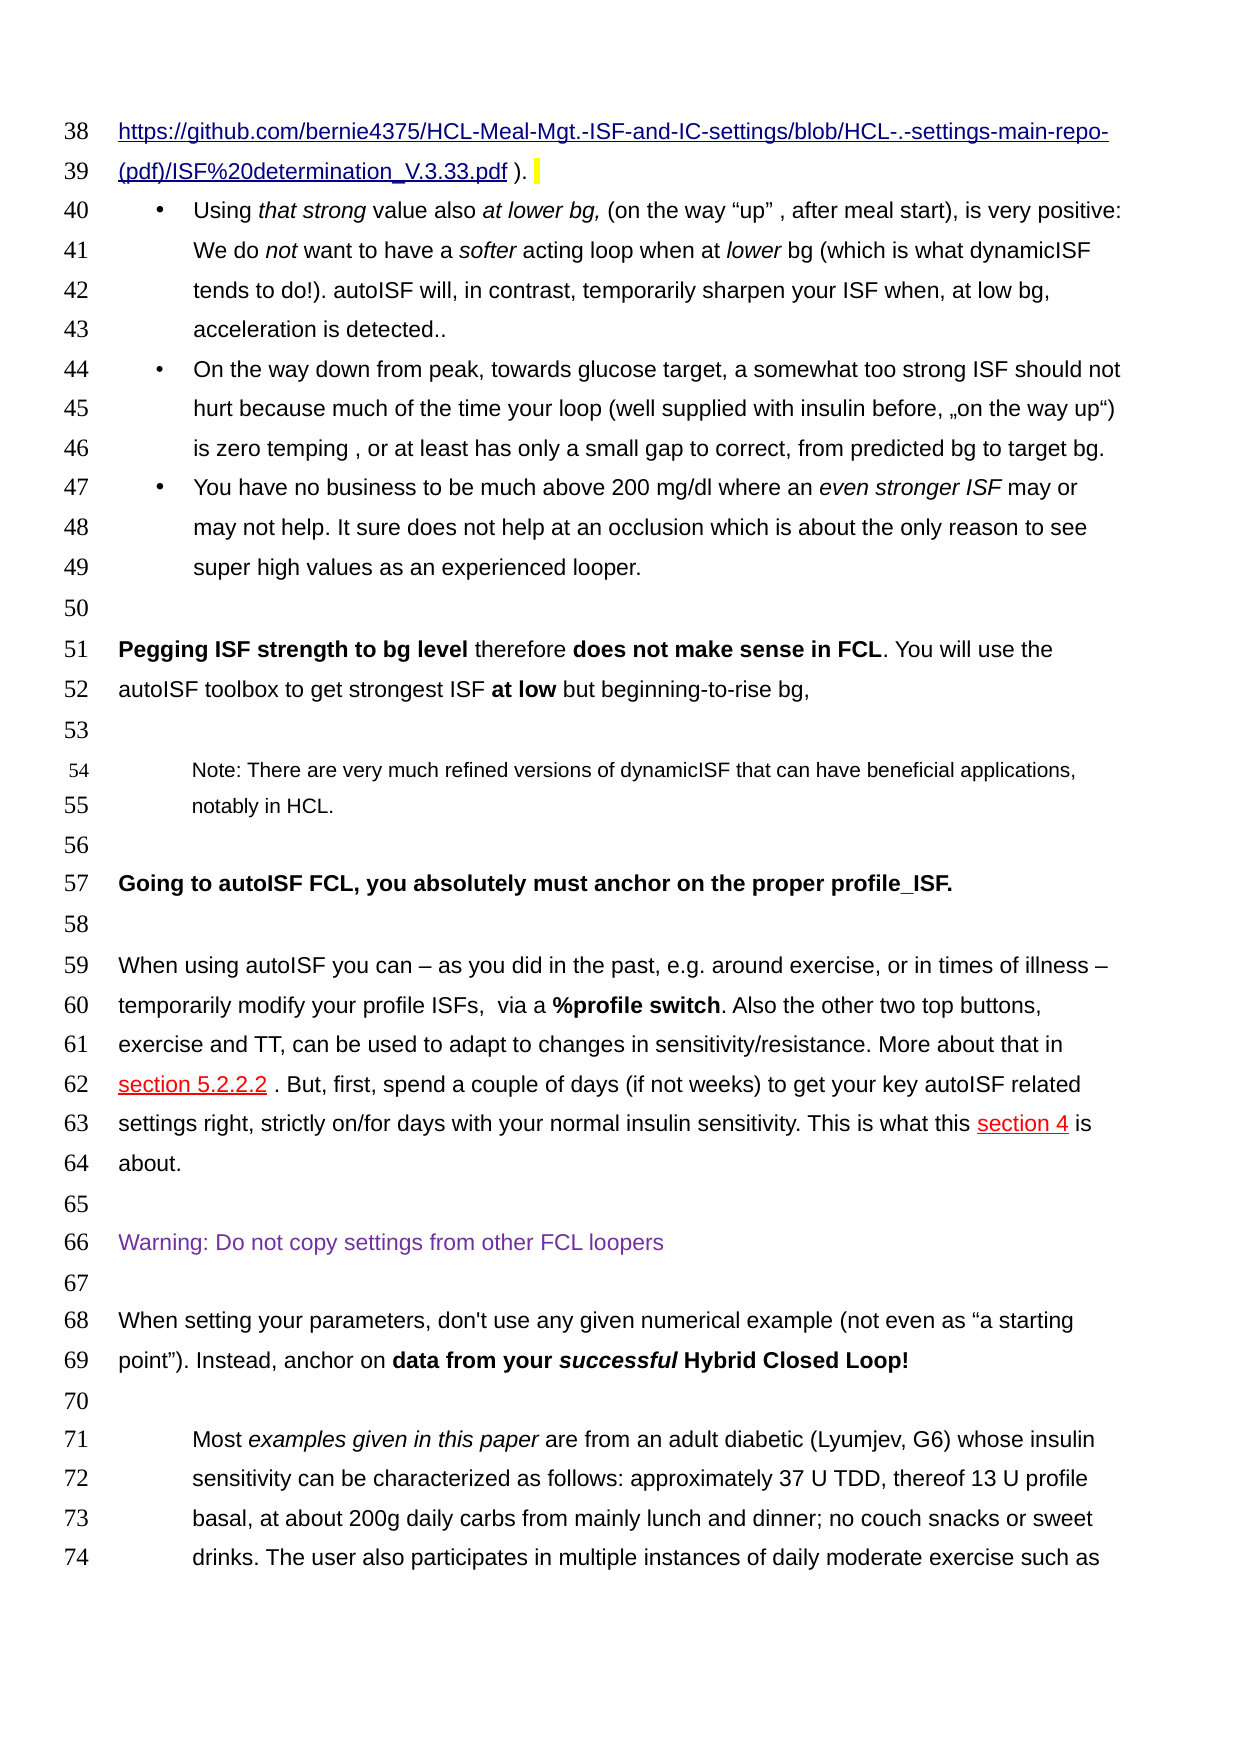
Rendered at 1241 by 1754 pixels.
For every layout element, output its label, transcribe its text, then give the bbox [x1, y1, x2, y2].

text Most examples given in this paper are from an adult diabetic (Lyumjev, G6) whose insulin sensitivity can be characterized as follows: approximately 37 U TDD, thereof 13 U profile basal, at about 200g daily carbs from mainly lunch and dinner; no couch snacks or sweet drinks. The user also participates in multiple instances of daily moderate exercise such as [192, 1426, 1122, 1571]
text When setting your parameters, don't use any given numerical example (not even as “a starting point”). Instead, anchor on data from your successful Hybrid Closed Loop! [118, 1307, 1122, 1373]
text Warning: Do not copy settings from other FCL loopers [118, 1228, 1122, 1255]
list On the way down from peak, towards glucose target, a somewhat too strong ISF should not hurt because much of the time your loop (well supplied with insulin before, „on the way up“) is zero temping , or at least has only a small gap to correct, from predicted bg to target bg. [156, 356, 1122, 461]
text Going to autoISF FCL, you absolutely must anchor on the proper profile_ISF. [118, 869, 1122, 896]
text Pegging ISF strength to bg level therefore does not make sense in FCL. You will use the autoISF toolbox to get strongest ISF at low but beginning-to-rise bg, [118, 636, 1122, 702]
list Using that strong value also at lower bg, (on the way “up” , after meal start), is very positive: We do not want to have a softer acting loop when at lower bg (which is what dynamicISF tends to do!). autoISF will, in contrast, temporarily sharpen your ISF when, at low bg, acceleration is detected.. [156, 197, 1122, 342]
list You have no business to be much above 200 mg/dl where an even stronger ISF may or may not help. It sure does not help at an occlusion which is about the only reason to see super high values as an experienced looper. [156, 474, 1122, 580]
text Note: There are very much refined versions of dynamicISF that can have beneficial applications, notably in HCL. [192, 758, 1122, 818]
text When using autoISF you can – as you did in the past, e.g. around exercise, or in times of illness – temporarily modify your profile ISFs, via a %profile switch. Also the other two top buttons, exercise and TT, can be used to adapt to changes in sensitivity/resistance. More about that in section 5.2.2.2 . But, first, spend a couple of days (if not weeks) to get your key autoISF related settings right, strictly on/for days with your normal insulin sensitivity. This is what this section 4 is about. [118, 952, 1122, 1176]
text https://github.com/bernie4375/HCL-Meal-Mgt.-ISF-and-IC-settings/blob/HCL-.-settings-main-repo-(pdf)/ISF%20determination_V.3.33.pdf ). [118, 118, 1122, 184]
